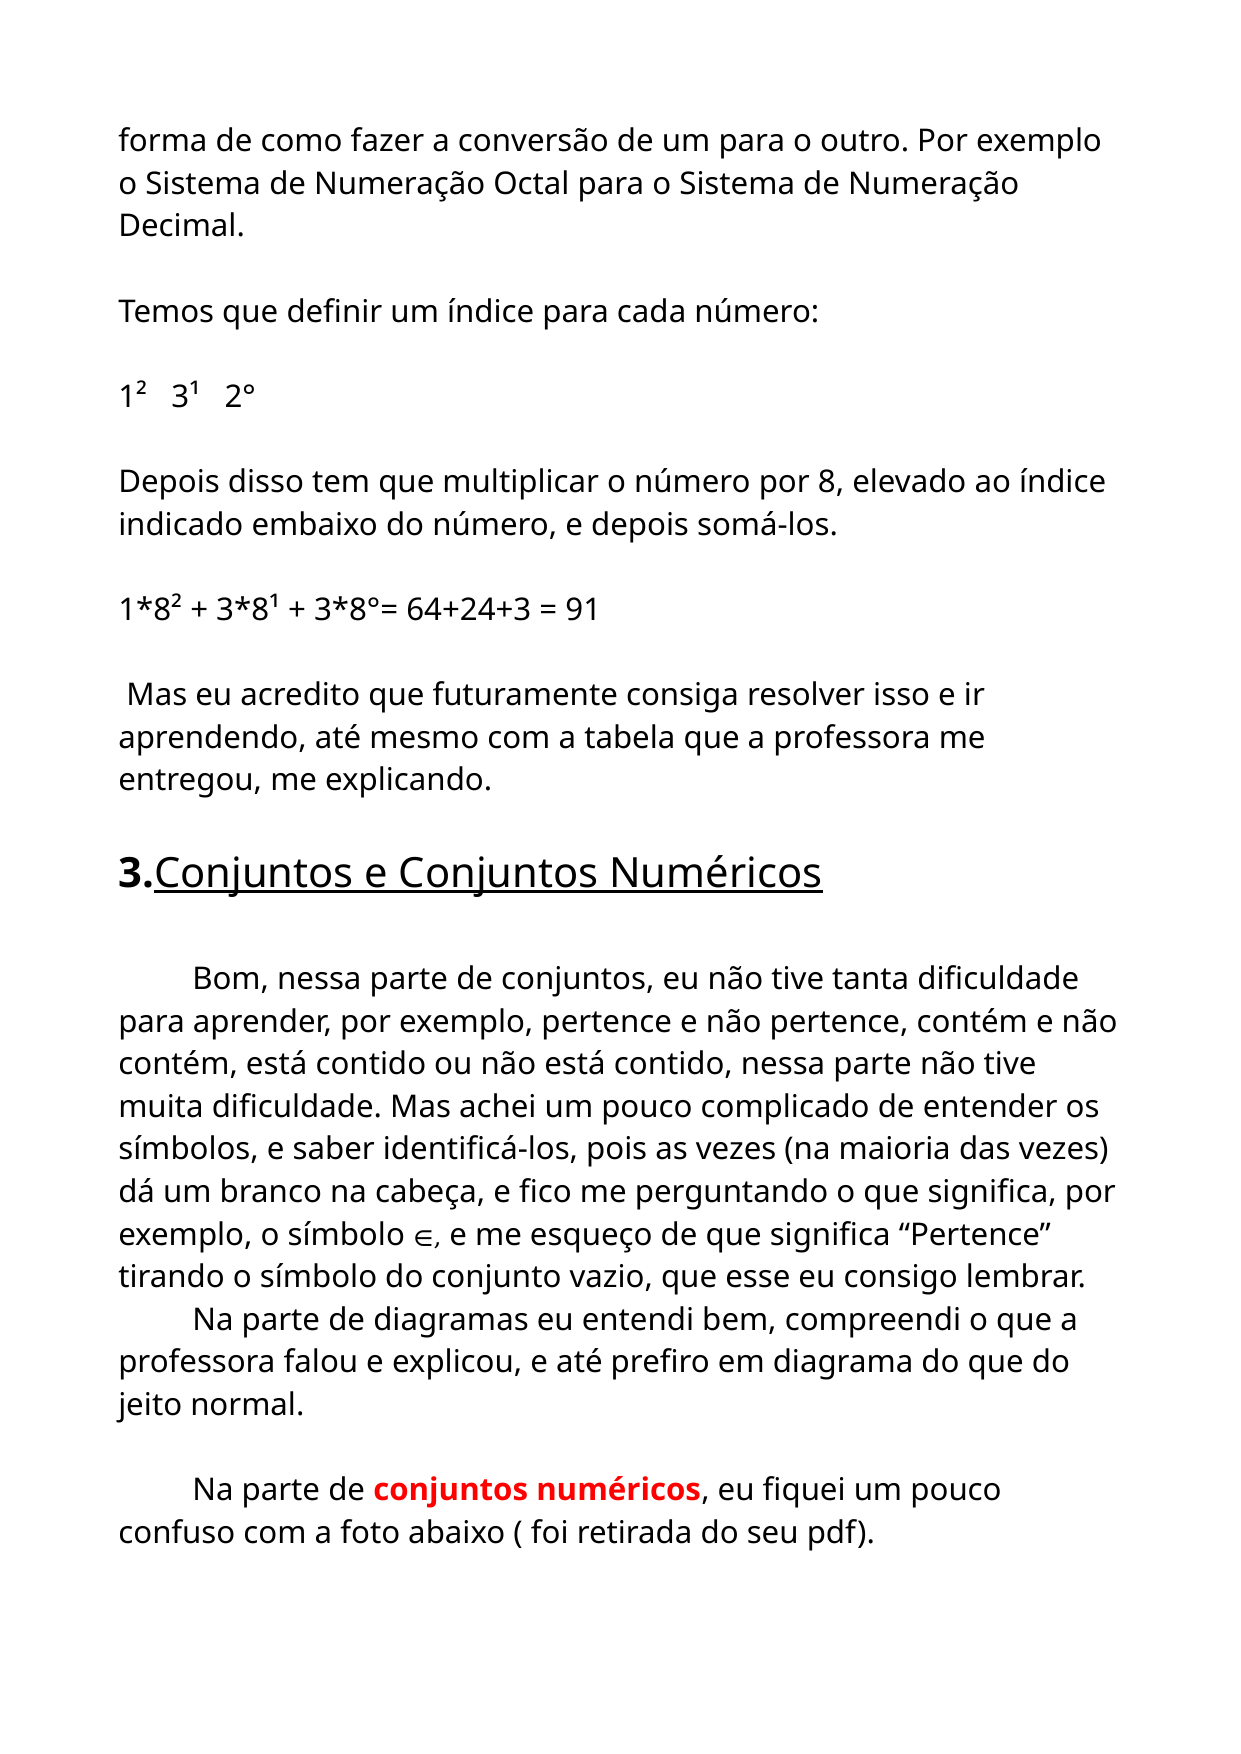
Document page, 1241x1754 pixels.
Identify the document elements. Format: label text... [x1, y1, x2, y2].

text Bom, nessa parte de conjuntos, eu não tive tanta dificuldade para aprender, por exemplo, pertence e não pertence, contém e não contém, está contido ou não está contido, nessa parte não tive muita dificuldade. Mas achei um pouco complicado de entender os símbolos, e saber identificá-los, pois as vezes (na maioria das vezes) dá um branco na cabeça, e fico me perguntando o que significa, por exemplo, o símbolo ∈, e me esqueço de que significa “Pertence” tirando o símbolo do conjunto vazio, que esse eu consigo lembrar. [118, 956, 1122, 1297]
text 1² 3¹ 2° [118, 374, 1122, 416]
text Na parte de conjuntos numéricos, eu fiquei um pouco confuso com a foto abaixo ( foi retirada do seu pdf). [118, 1467, 1122, 1552]
text 1*8² + 3*8¹ + 3*8°= 64+24+3 = 91 [118, 587, 1122, 629]
text 3.Conjuntos e Conjuntos Numéricos [118, 842, 1122, 899]
text Mas eu acredito que futuramente consiga resolver isso e ir aprendendo, até mesmo com a tabela que a professora me entregou, me explicando. [118, 672, 1122, 800]
text forma de como fazer a conversão de um para o outro. Por exemplo o Sistema de Numeração Octal para o Sistema de Numeração Decimal. [118, 118, 1122, 246]
text Temos que definir um índice para cada número: [118, 288, 1122, 331]
text Na parte de diagramas eu entendi bem, compreendi o que a professora falou e explicou, e até prefiro em diagrama do que do jeito normal. [118, 1297, 1122, 1424]
text Depois disso tem que multiplicar o número por 8, elevado ao índice indicado embaixo do número, e depois somá-los. [118, 459, 1122, 544]
